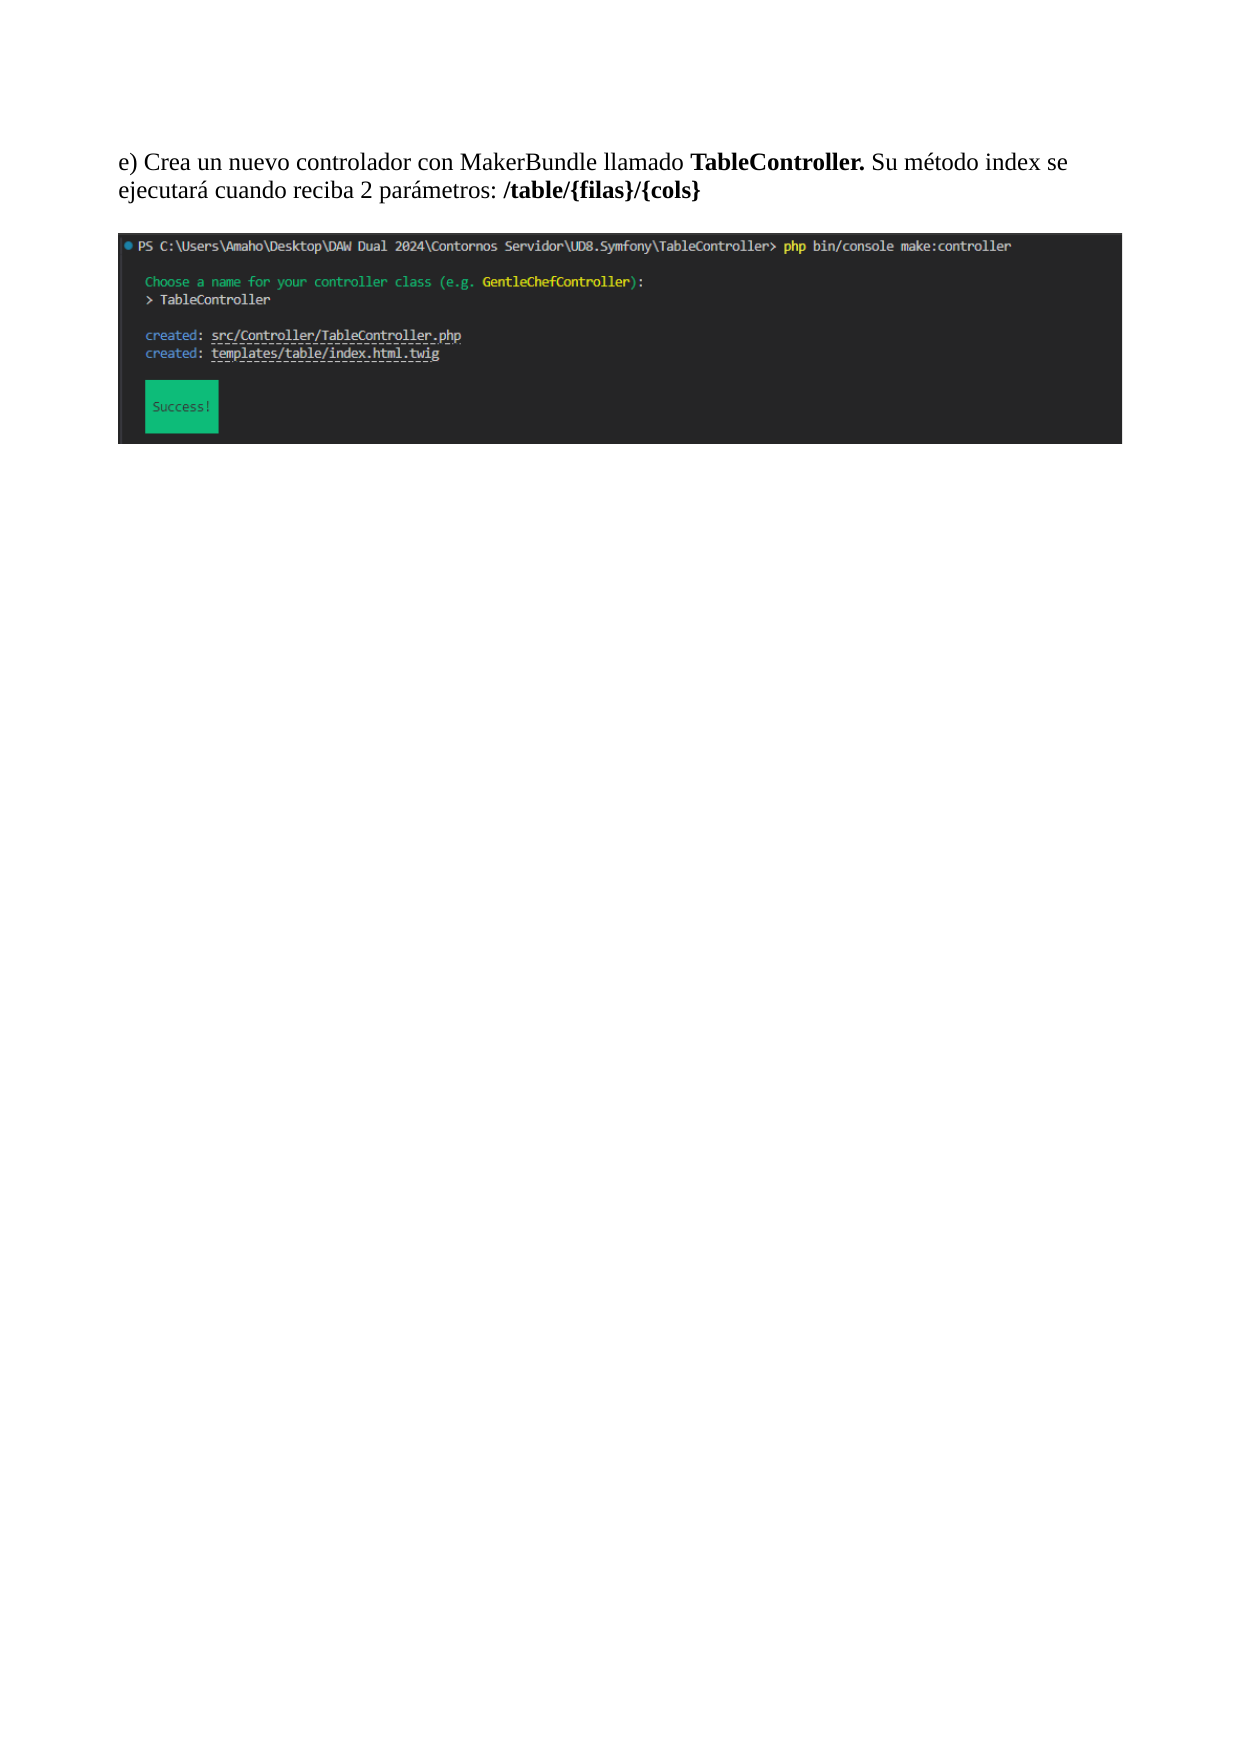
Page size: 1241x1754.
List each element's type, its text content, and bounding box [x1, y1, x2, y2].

picture [118, 233, 1123, 444]
text e) Crea un nuevo controlador con MakerBundle llamado TableController. Su método index se ejecutará cuando reciba 2 parámetros: /table/{filas}/{cols} [118, 147, 1122, 204]
